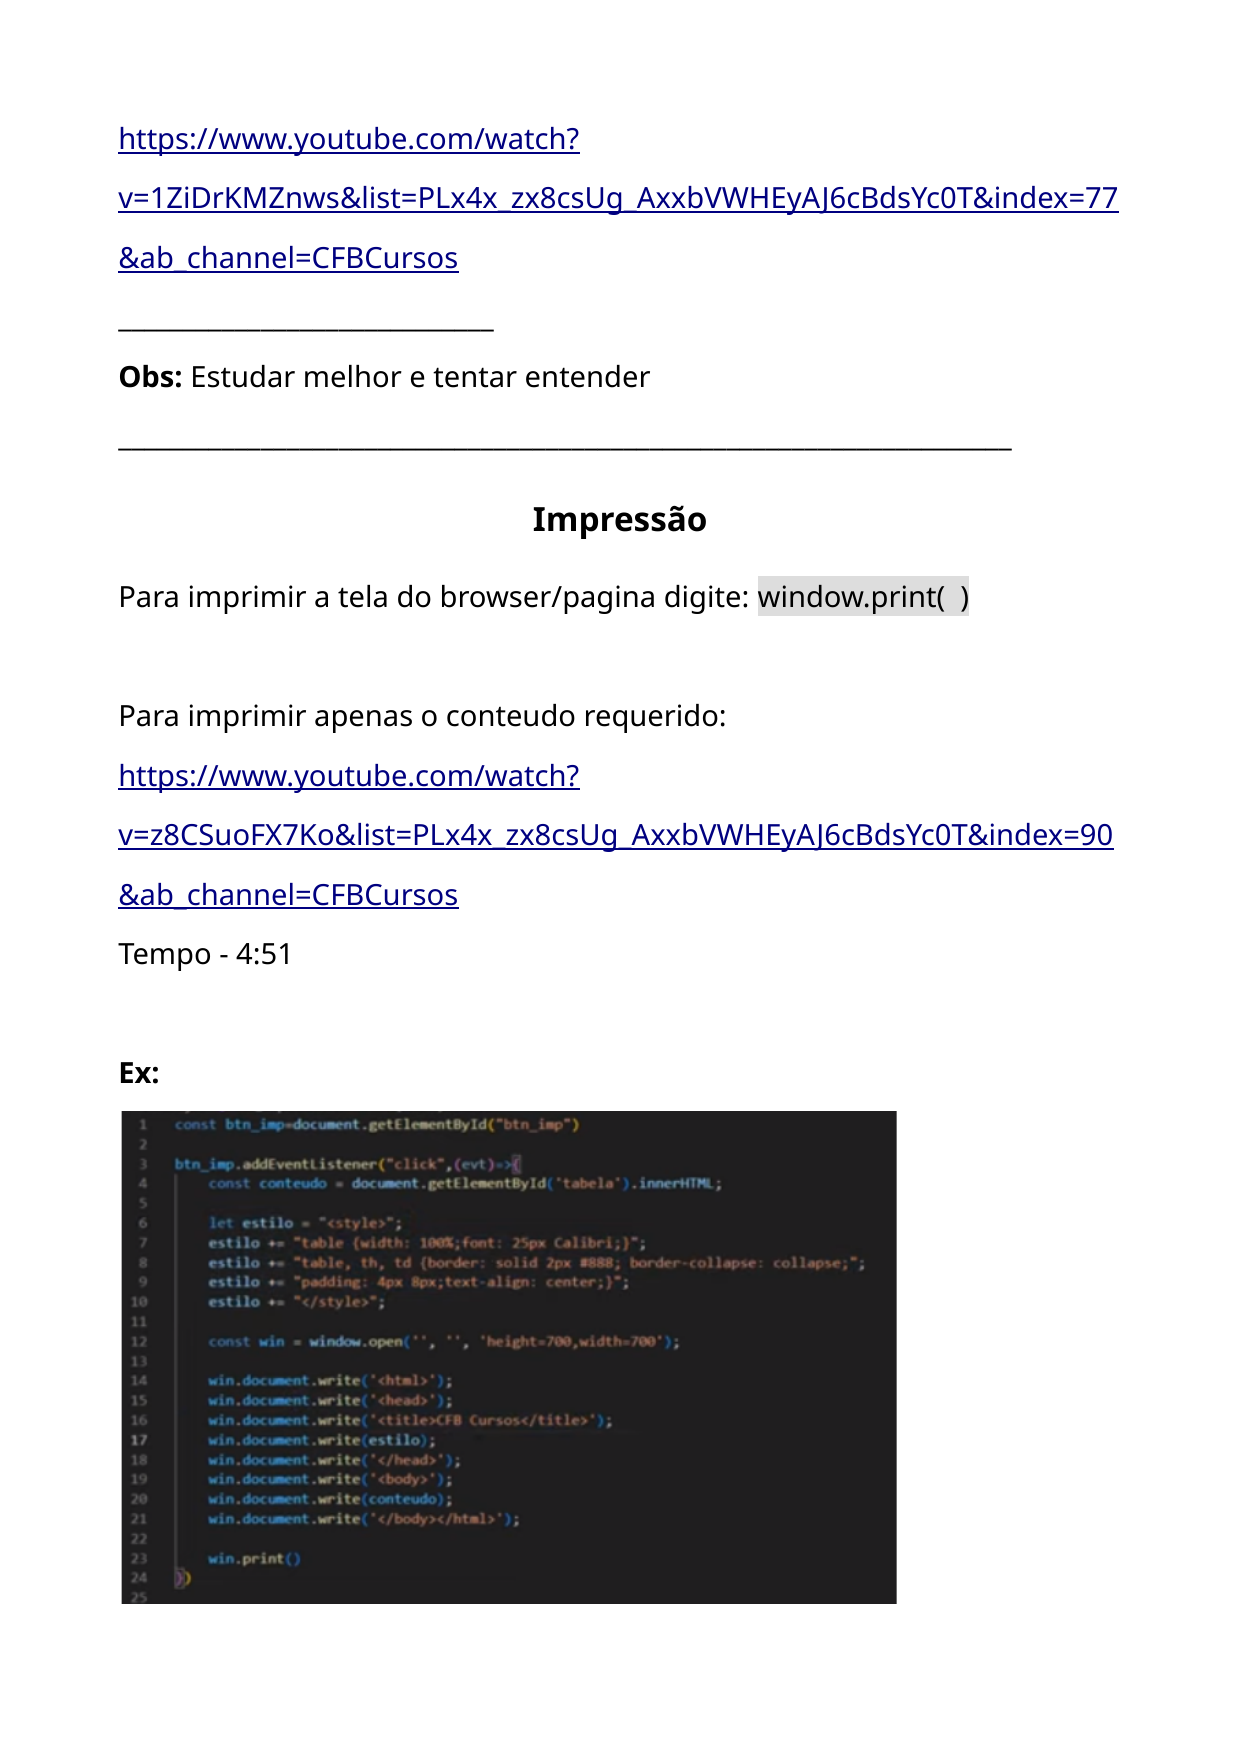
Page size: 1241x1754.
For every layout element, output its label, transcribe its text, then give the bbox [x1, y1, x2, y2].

text Obs: Estudar melhor e tentar entender [118, 356, 1122, 396]
text Tempo - 4:51 [118, 933, 1122, 973]
picture [121, 1111, 897, 1604]
text _____________________________________________________________________ [118, 416, 1122, 455]
text _____________________________ [118, 297, 1122, 336]
subtitle Impressão [118, 496, 1122, 541]
text https://www.youtube.com/watch?v=z8CSuoFX7Ko&list=PLx4x_zx8csUg_AxxbVWHEyAJ6cBdsYc0T&index=90&ab_channel=CFBCursos [118, 755, 1122, 913]
text https://www.youtube.com/watch?v=1ZiDrKMZnws&list=PLx4x_zx8csUg_AxxbVWHEyAJ6cBdsYc0T&index=77&ab_channel=CFBCursos [118, 118, 1122, 277]
text Ex: [118, 1052, 1122, 1092]
text Para imprimir a tela do browser/pagina digite: window.print( ) [118, 576, 1122, 616]
text Para imprimir apenas o conteudo requerido: [118, 695, 1122, 735]
